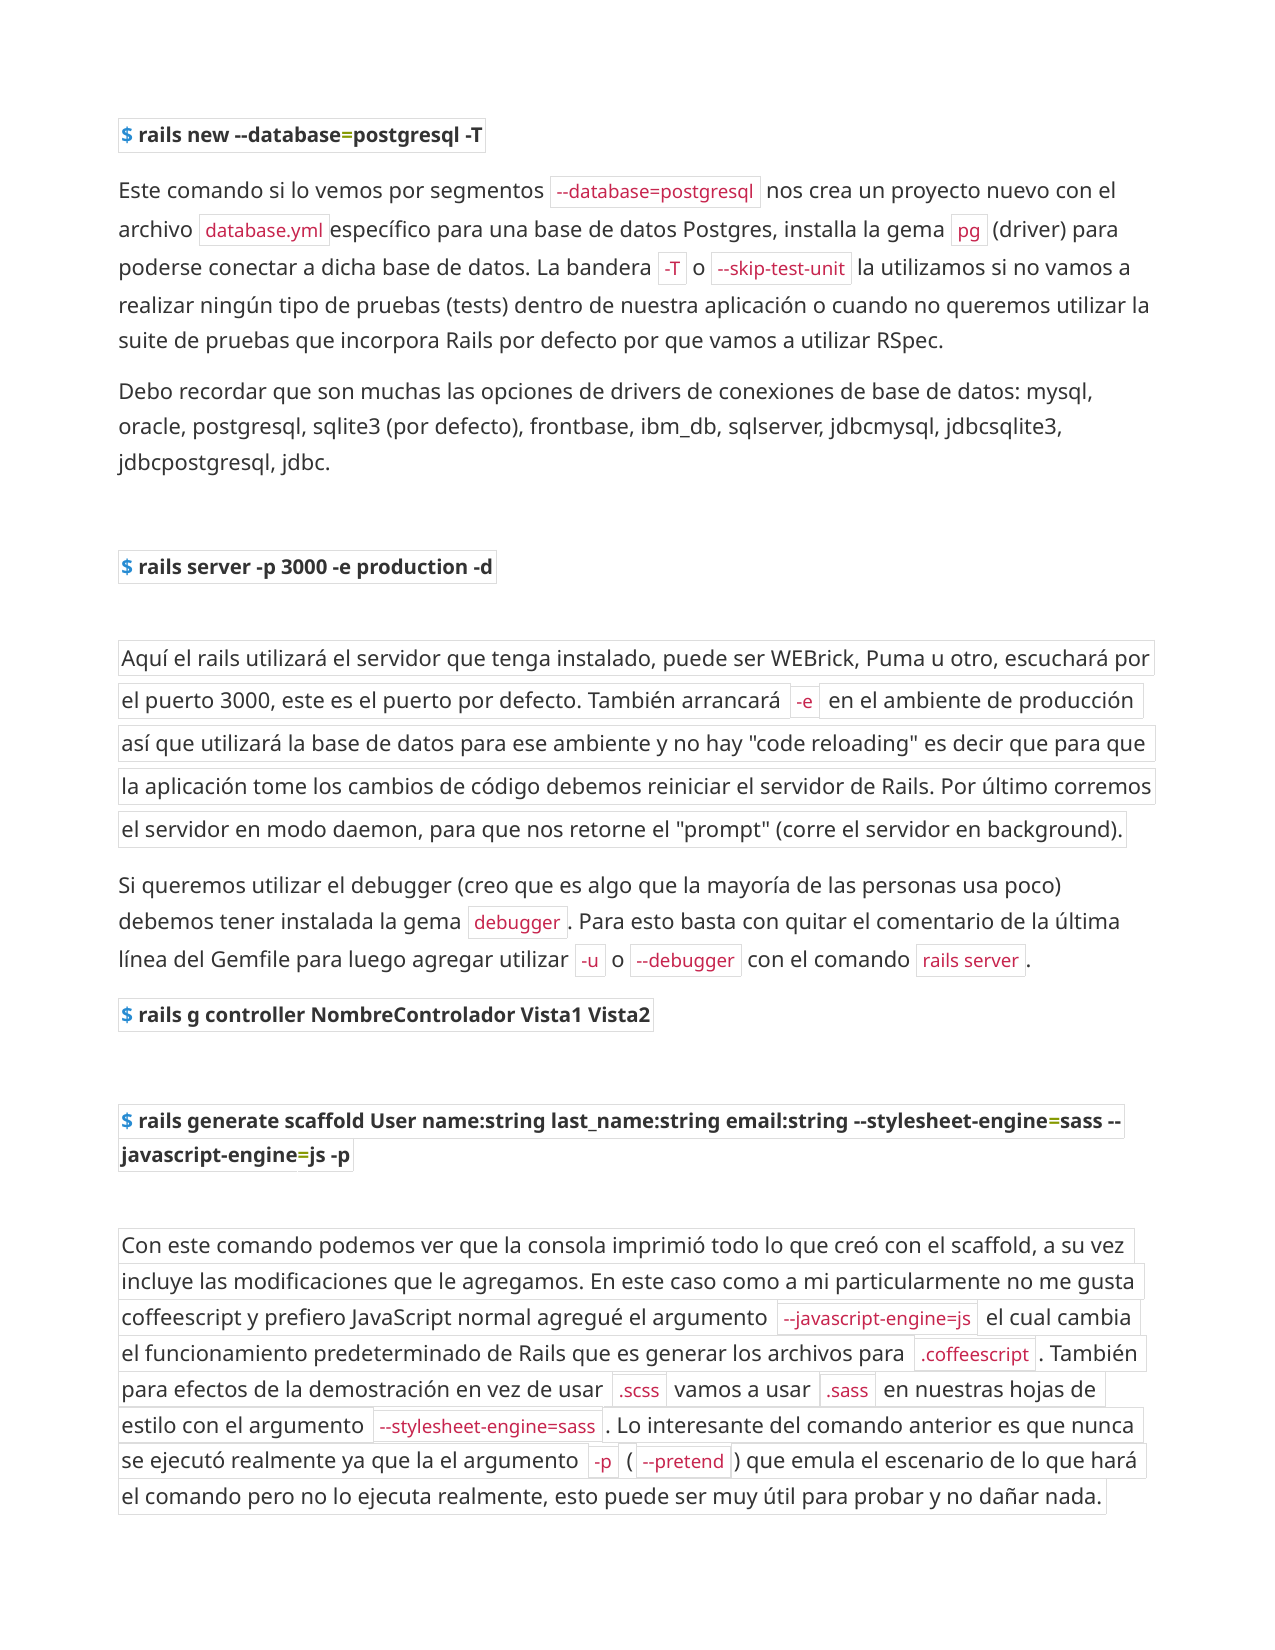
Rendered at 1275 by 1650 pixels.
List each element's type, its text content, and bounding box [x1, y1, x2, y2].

text $ rails generate scaffold User name:string last_name:string email:string --stylesheet-engine=sass --javascript-engine=js -p [119, 1104, 1157, 1171]
text Con este comando podemos ver que la consola imprimió todo lo que creó con el scaffold, a su vez incluye las modificaciones que le agregamos. En este caso como a mi particularmente no me gusta coffeescript y prefiero JavaScript normal agregué el argumento --javascript-engine=js el cual cambia el funcionamiento predeterminado de Rails que es generar los archivos para .coffeescript. También para efectos de la demostración en vez de usar .scss vamos a usar .sass en nuestras hojas de estilo con el argumento --stylesheet-engine=sass. Lo interesante del comando anterior es que nunca se ejecutó realmente ya que la el argumento -p (--pretend) que emula el escenario de lo que hará el comando pero no lo ejecuta realmente, esto puede ser muy útil para probar y no dañar nada. [119, 1479, 1106, 1514]
text Si queremos utilizar el debugger (creo que es algo que la mayoría de las personas usa poco) debemos tener instalada la gema debugger. Para esto basta con quitar el comentario de la última línea del Gemfile para luego agregar utilizar -u o --debugger con el comando rails server. [118, 870, 1157, 976]
text Con este comando podemos ver que la consola imprimió todo lo que creó con el scaffold, a su vez incluye las modificaciones que le agregamos. En este caso como a mi particularmente no me gusta coffeescript y prefiero JavaScript normal agregué el argumento --javascript-engine=js el cual cambia el funcionamiento predeterminado de Rails que es generar los archivos para .coffeescript. También para efectos de la demostración en vez de usar .scss vamos a usar .sass en nuestras hojas de estilo con el argumento --stylesheet-engine=sass. Lo interesante del comando anterior es que nunca se ejecutó realmente ya que la el argumento -p (--pretend) que emula el escenario de lo que hará el comando pero no lo ejecuta realmente, esto puede ser muy útil para probar y no dañar nada. [119, 1300, 777, 1335]
text $ rails server -p 3000 -e production -d [119, 551, 496, 583]
text Con este comando podemos ver que la consola imprimió todo lo que creó con el scaffold, a su vez incluye las modificaciones que le agregamos. En este caso como a mi particularmente no me gusta coffeescript y prefiero JavaScript normal agregué el argumento --javascript-engine=js el cual cambia el funcionamiento predeterminado de Rails que es generar los archivos para .coffeescript. También para efectos de la demostración en vez de usar .scss vamos a usar .sass en nuestras hojas de estilo con el argumento --stylesheet-engine=sass. Lo interesante del comando anterior es que nunca se ejecutó realmente ya que la el argumento -p (--pretend) que emula el escenario de lo que hará el comando pero no lo ejecuta realmente, esto puede ser muy útil para probar y no dañar nada. [119, 1444, 588, 1478]
text $ rails g controller NombreControlador Vista1 Vista2 [119, 999, 653, 1031]
text Con este comando podemos ver que la consola imprimió todo lo que creó con el scaffold, a su vez incluye las modificaciones que le agregamos. En este caso como a mi particularmente no me gusta coffeescript y prefiero JavaScript normal agregué el argumento --javascript-engine=js el cual cambia el funcionamiento predeterminado de Rails que es generar los archivos para .coffeescript. También para efectos de la demostración en vez de usar .scss vamos a usar .sass en nuestras hojas de estilo con el argumento --stylesheet-engine=sass. Lo interesante del comando anterior es que nunca se ejecutó realmente ya que la el argumento -p (--pretend) que emula el escenario de lo que hará el comando pero no lo ejecuta realmente, esto puede ser muy útil para probar y no dañar nada. [119, 1372, 612, 1406]
text Con este comando podemos ver que la consola imprimió todo lo que creó con el scaffold, a su vez incluye las modificaciones que le agregamos. En este caso como a mi particularmente no me gusta coffeescript y prefiero JavaScript normal agregué el argumento --javascript-engine=js el cual cambia el funcionamiento predeterminado de Rails que es generar los archivos para .coffeescript. También para efectos de la demostración en vez de usar .scss vamos a usar .sass en nuestras hojas de estilo con el argumento --stylesheet-engine=sass. Lo interesante del comando anterior es que nunca se ejecutó realmente ya que la el argumento -p (--pretend) que emula el escenario de lo que hará el comando pero no lo ejecuta realmente, esto puede ser muy útil para probar y no dañar nada. [119, 1336, 914, 1371]
text Este comando si lo vemos por segmentos --database=postgresql nos crea un proyecto nuevo con el archivo database.ymlespecífico para una base de datos Postgres, installa la gema pg (driver) para poderse conectar a dicha base de datos. La bandera -T o --skip-test-unit la utilizamos si no vamos a realizar ningún tipo de pruebas (tests) dentro de nuestra aplicación o cuando no queremos utilizar la suite de pruebas que incorpora Rails por defecto por que vamos a utilizar RSpec. [118, 176, 1157, 355]
text Aquí el rails utilizará el servidor que tenga instalado, puede ser WEBrick, Puma u otro, escuchará por el puerto 3000, este es el puerto por defecto. También arrancará -e en el ambiente de producción así que utilizará la base de datos para ese ambiente y no hay "code reloading" es decir que para que la aplicación tome los cambios de código debemos reiniciar el servidor de Rails. Por último corremos el servidor en modo daemon, para que nos retorne el "prompt" (corre el servidor en background). [118, 639, 1157, 847]
text [486, 118, 1157, 152]
text [654, 998, 1157, 1032]
text [497, 550, 1157, 583]
text $ rails new --database=postgresql -T [119, 119, 485, 152]
text Con este comando podemos ver que la consola imprimió todo lo que creó con el scaffold, a su vez incluye las modificaciones que le agregamos. En este caso como a mi particularmente no me gusta coffeescript y prefiero JavaScript normal agregué el argumento --javascript-engine=js el cual cambia el funcionamiento predeterminado de Rails que es generar los archivos para .coffeescript. También para efectos de la demostración en vez de usar .scss vamos a usar .sass en nuestras hojas de estilo con el argumento --stylesheet-engine=sass. Lo interesante del comando anterior es que nunca se ejecutó realmente ya que la el argumento -p (--pretend) que emula el escenario de lo que hará el comando pero no lo ejecuta realmente, esto puede ser muy útil para probar y no dañar nada. [119, 1229, 1134, 1263]
text Debo recordar que son muchas las opciones de drivers de conexiones de base de datos: mysql, oracle, postgresql, sqlite3 (por defecto), frontbase, ibm_db, sqlserver, jdbcmysql, jdbcsqlite3, jdbcpostgresql, jdbc. [118, 376, 1157, 477]
text Con este comando podemos ver que la consola imprimió todo lo que creó con el scaffold, a su vez incluye las modificaciones que le agregamos. En este caso como a mi particularmente no me gusta coffeescript y prefiero JavaScript normal agregué el argumento --javascript-engine=js el cual cambia el funcionamiento predeterminado de Rails que es generar los archivos para .coffeescript. También para efectos de la demostración en vez de usar .scss vamos a usar .sass en nuestras hojas de estilo con el argumento --stylesheet-engine=sass. Lo interesante del comando anterior es que nunca se ejecutó realmente ya que la el argumento -p (--pretend) que emula el escenario de lo que hará el comando pero no lo ejecuta realmente, esto puede ser muy útil para probar y no dañar nada. [603, 1408, 1143, 1442]
text Con este comando podemos ver que la consola imprimió todo lo que creó con el scaffold, a su vez incluye las modificaciones que le agregamos. En este caso como a mi particularmente no me gusta coffeescript y prefiero JavaScript normal agregué el argumento --javascript-engine=js el cual cambia el funcionamiento predeterminado de Rails que es generar los archivos para .coffeescript. También para efectos de la demostración en vez de usar .scss vamos a usar .sass en nuestras hojas de estilo con el argumento --stylesheet-engine=sass. Lo interesante del comando anterior es que nunca se ejecutó realmente ya que la el argumento -p (--pretend) que emula el escenario de lo que hará el comando pero no lo ejecuta realmente, esto puede ser muy útil para probar y no dañar nada. [119, 1264, 1144, 1299]
